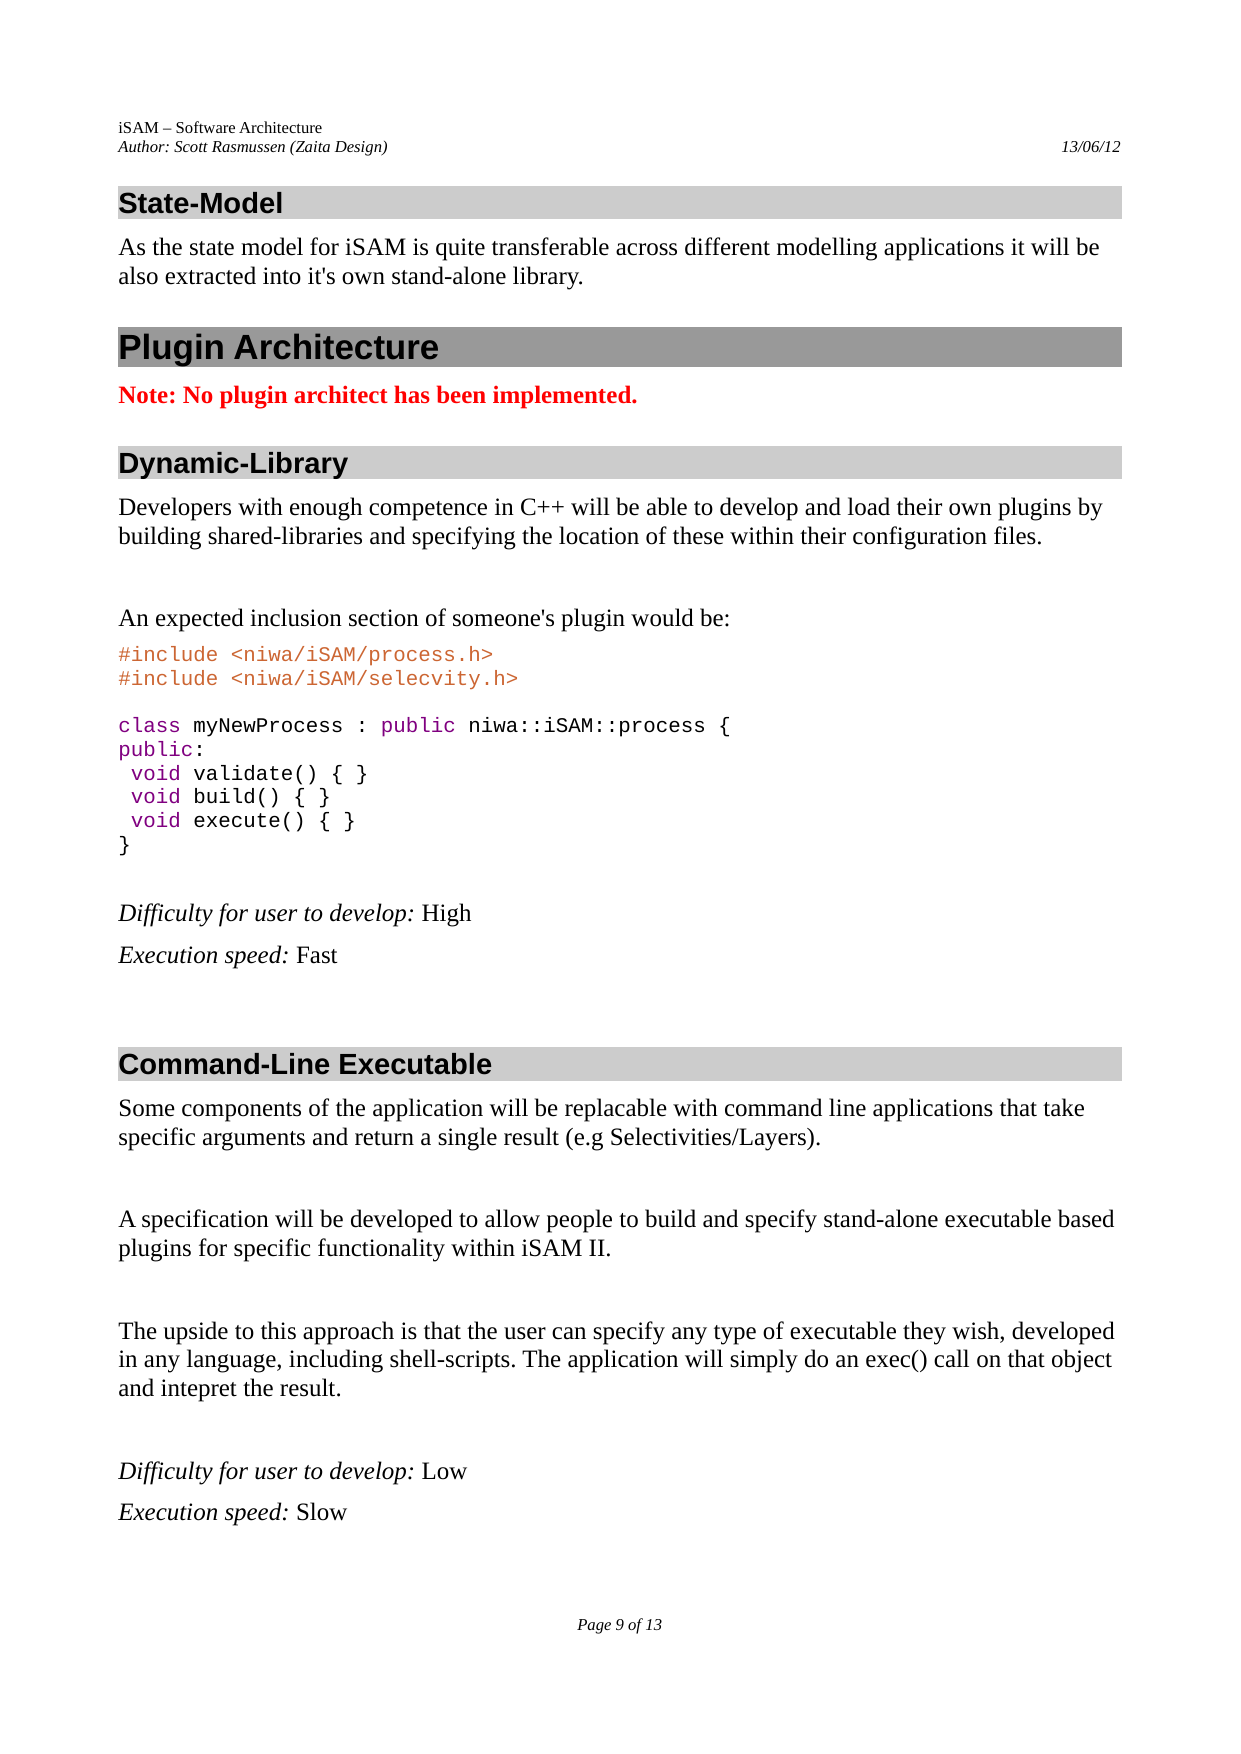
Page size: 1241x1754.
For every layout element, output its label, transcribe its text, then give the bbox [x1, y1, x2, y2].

subtitle State-Model [118, 186, 1122, 219]
text The upside to this approach is that the user can specify any type of executable they wish, developed in any language, including shell-scripts. The application will simply do an exec() call on that object and intepret the result. [118, 1316, 1122, 1402]
text void execute() { } [118, 810, 1122, 834]
text Developers with enough competence in C++ will be able to develop and load their own plugins by building shared-libraries and specifying the location of these within their configuration files. [118, 492, 1122, 549]
text #include <niwa/iSAM/selecvity.h> [118, 668, 1122, 692]
text Execution speed: Fast [118, 940, 1122, 968]
text void build() { } [118, 786, 1122, 810]
text class myNewProcess : public niwa::iSAM::process { [118, 715, 1122, 739]
subtitle Dynamic-Library [118, 446, 1122, 479]
text public: [118, 739, 1122, 763]
text An expected inclusion section of someone's plugin would be: [118, 603, 1122, 632]
text Difficulty for user to develop: Low [118, 1456, 1122, 1484]
text #include <niwa/iSAM/process.h> [118, 644, 1122, 668]
text void validate() { } [118, 763, 1122, 786]
text Some components of the application will be replacable with command line applications that take specific arguments and return a single result (e.g Selectivities/Layers). [118, 1093, 1122, 1151]
text Difficulty for user to develop: High [118, 898, 1122, 927]
text Execution speed: Slow [118, 1497, 1122, 1526]
text Note: No plugin architect has been implemented. [118, 380, 1122, 408]
text A specification will be developed to allow people to build and specify stand-alone executable based plugins for specific functionality within iSAM II. [118, 1204, 1122, 1262]
subtitle Plugin Architecture [118, 327, 1122, 367]
text As the state model for iSAM is quite transferable across different modelling applications it will be also extracted into it's own stand-alone library. [118, 232, 1122, 289]
subtitle Command-Line Executable [118, 1047, 1122, 1081]
text } [118, 834, 1122, 857]
